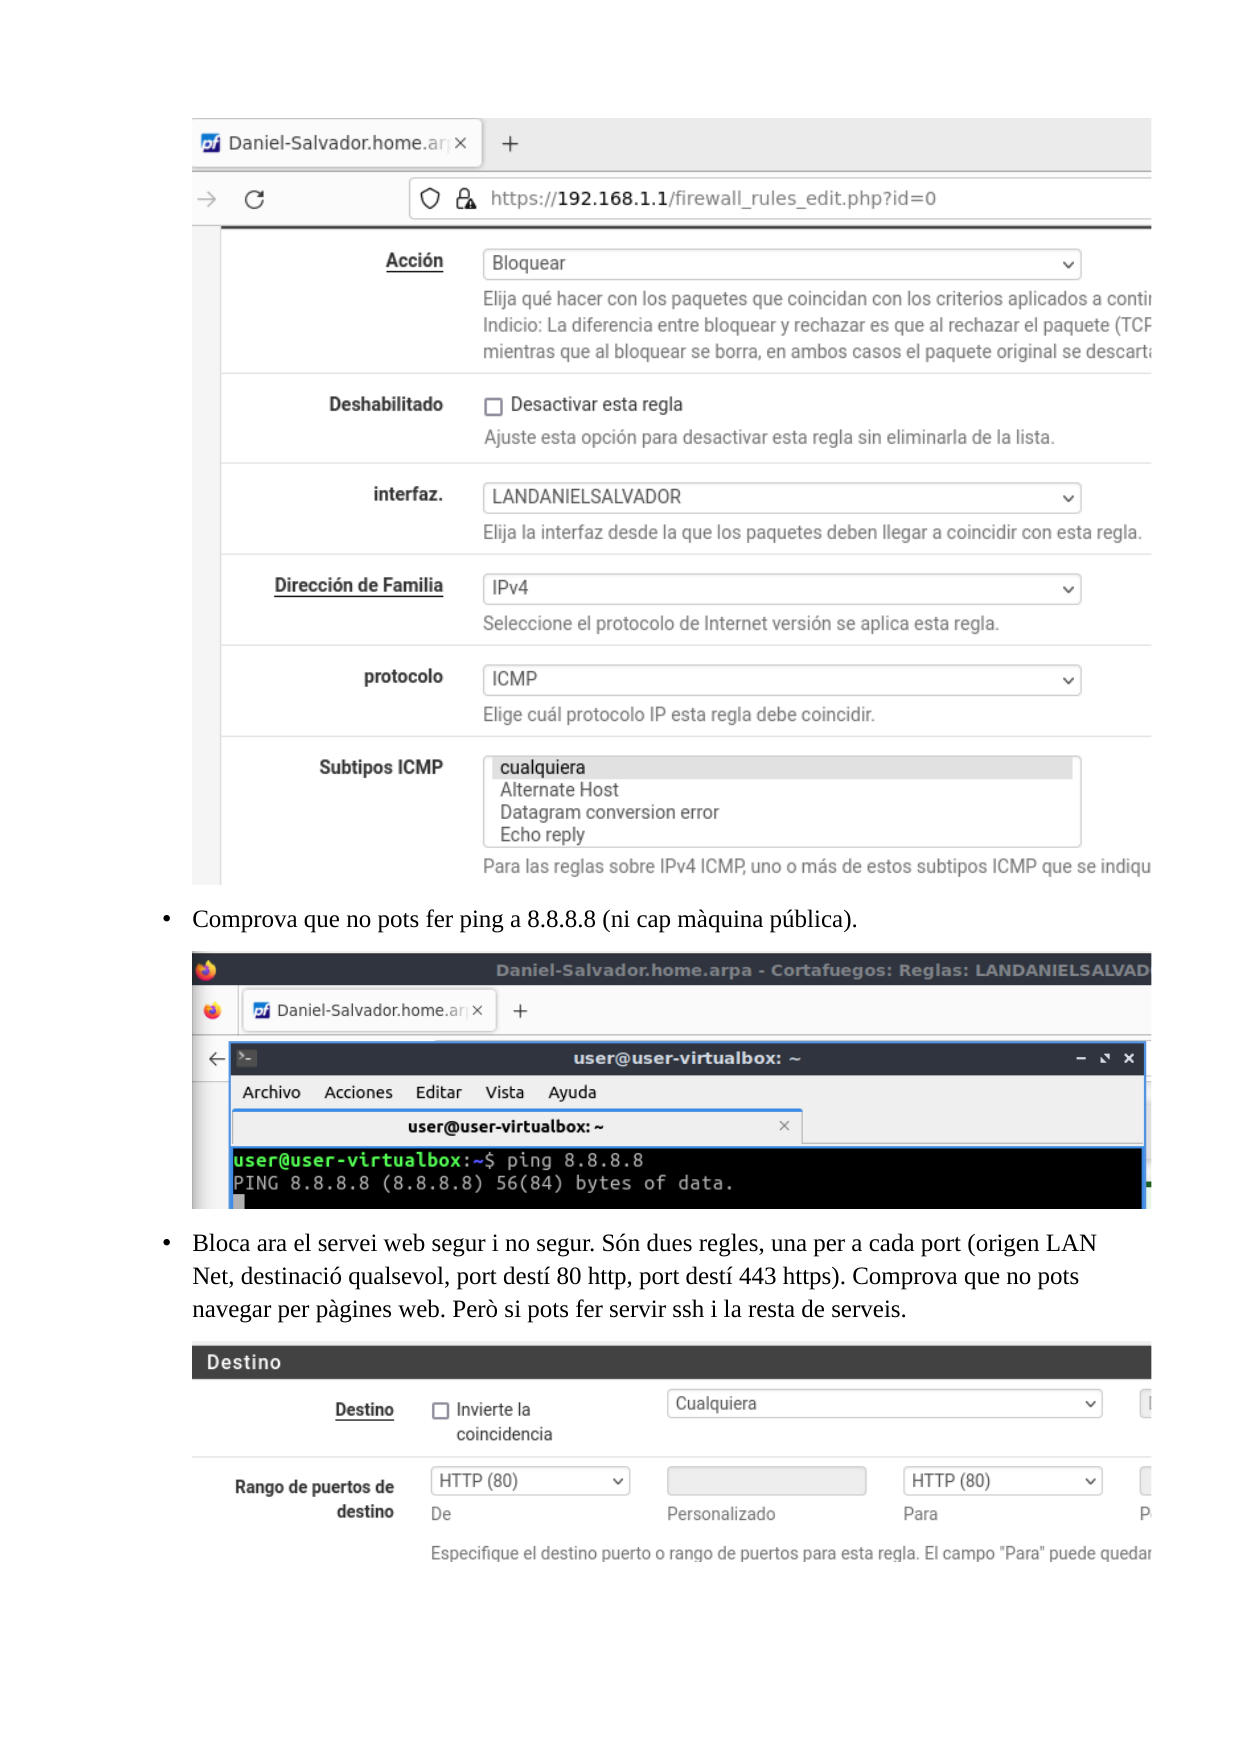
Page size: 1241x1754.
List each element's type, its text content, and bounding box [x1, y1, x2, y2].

picture [192, 1341, 1152, 1562]
picture [192, 951, 1152, 1209]
picture [192, 118, 1152, 885]
list Bloca ara el servei web segur i no segur. Són dues regles, una per a cada port (origen LAN Net, destinació qualsevol, port destí 80 http, port destí 443 https). Comprova que no pots navegar per pàgines web. Però si pots fer servir ssh i la resta de serveis. [162, 1228, 1122, 1322]
list Comprova que no pots fer ping a 8.8.8.8 (ni cap màquina pública). [162, 904, 1122, 932]
